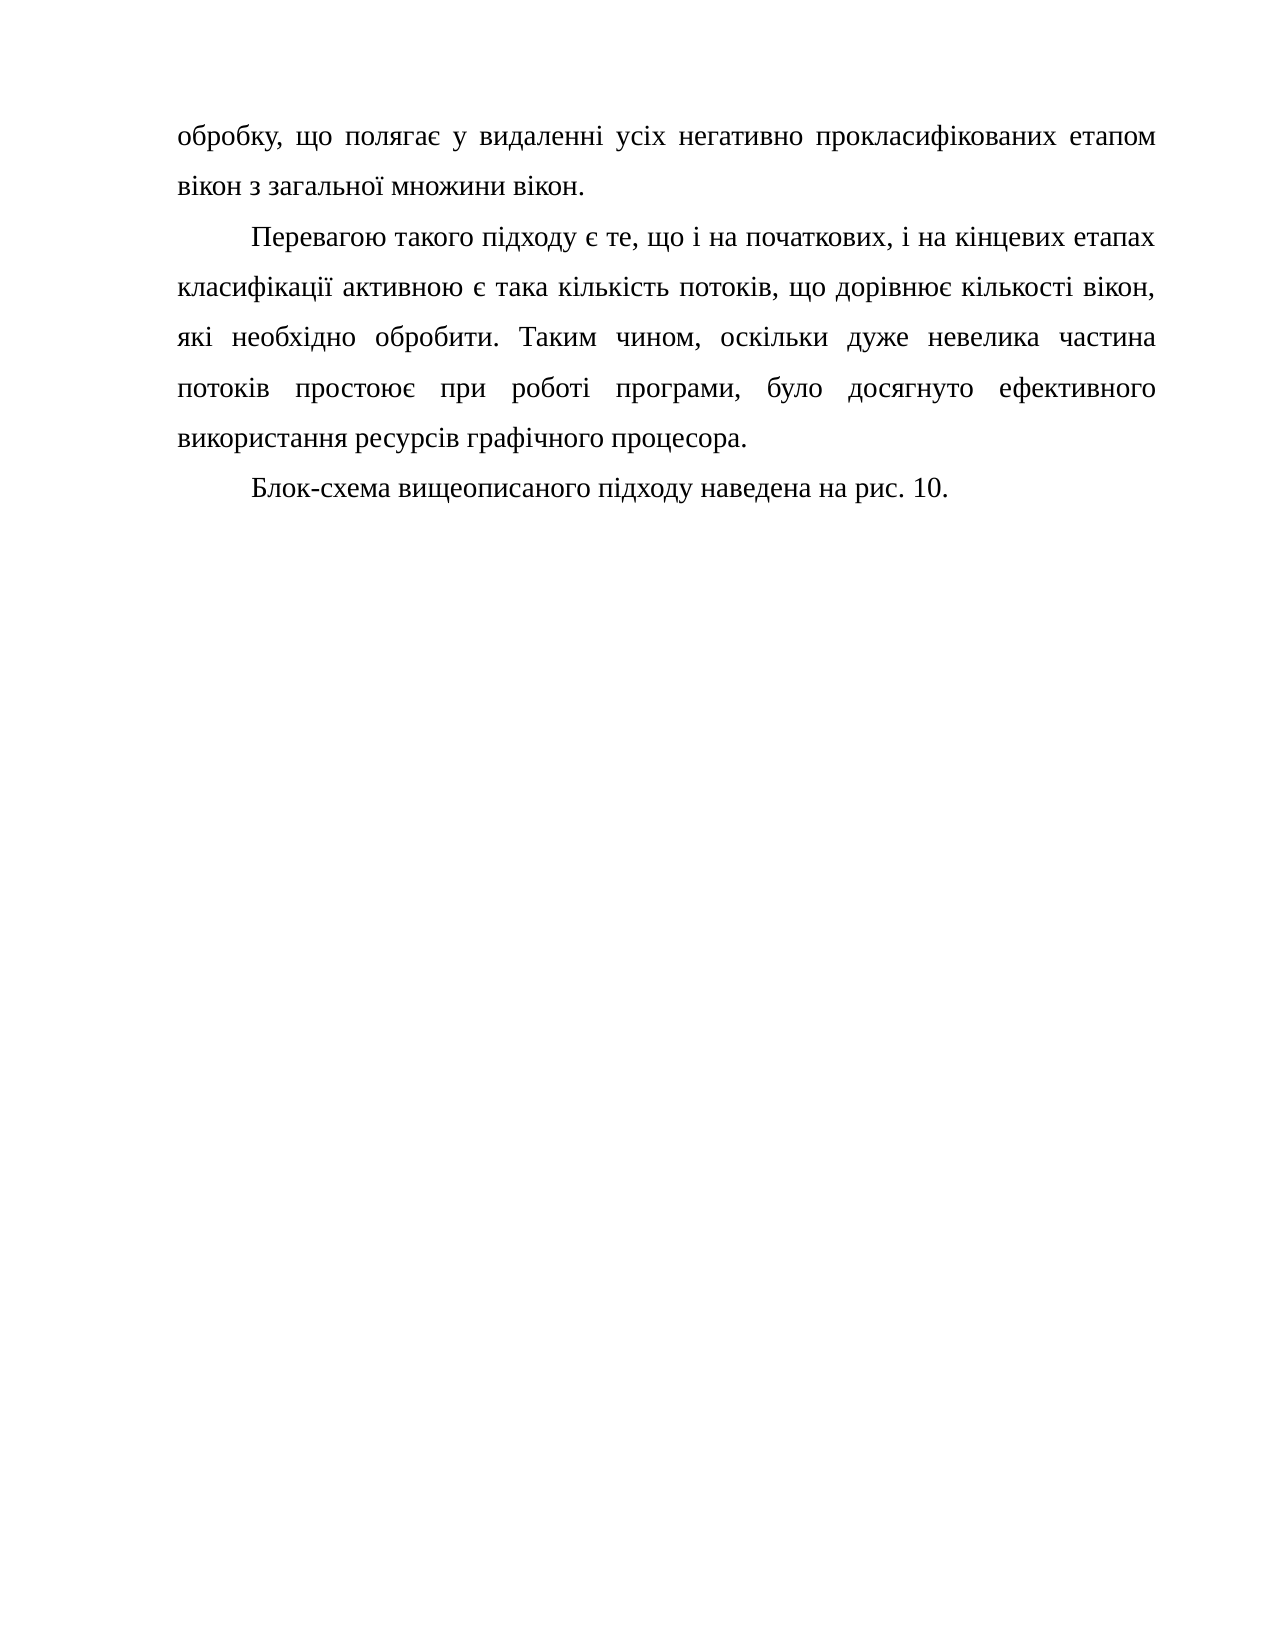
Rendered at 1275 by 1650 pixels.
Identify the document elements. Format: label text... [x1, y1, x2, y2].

text обробку, що полягає у видаленні усіх негативно прокласифікованих етапом вікон з загальної множини вікон. [177, 118, 1157, 202]
text Перевагою такого підходу є те, що і на початкових, і на кінцевих етапах класифікації активною є така кількість потоків, що дорівнює кількості вікон, які необхідно обробити. Таким чином, оскільки дуже невелика частина потоків простоює при роботі програми, було досягнуто ефективного використання ресурсів графічного процесора. [177, 219, 1157, 453]
text Блок-схема вищеописаного підходу наведена на рис. 10. [177, 470, 1157, 504]
